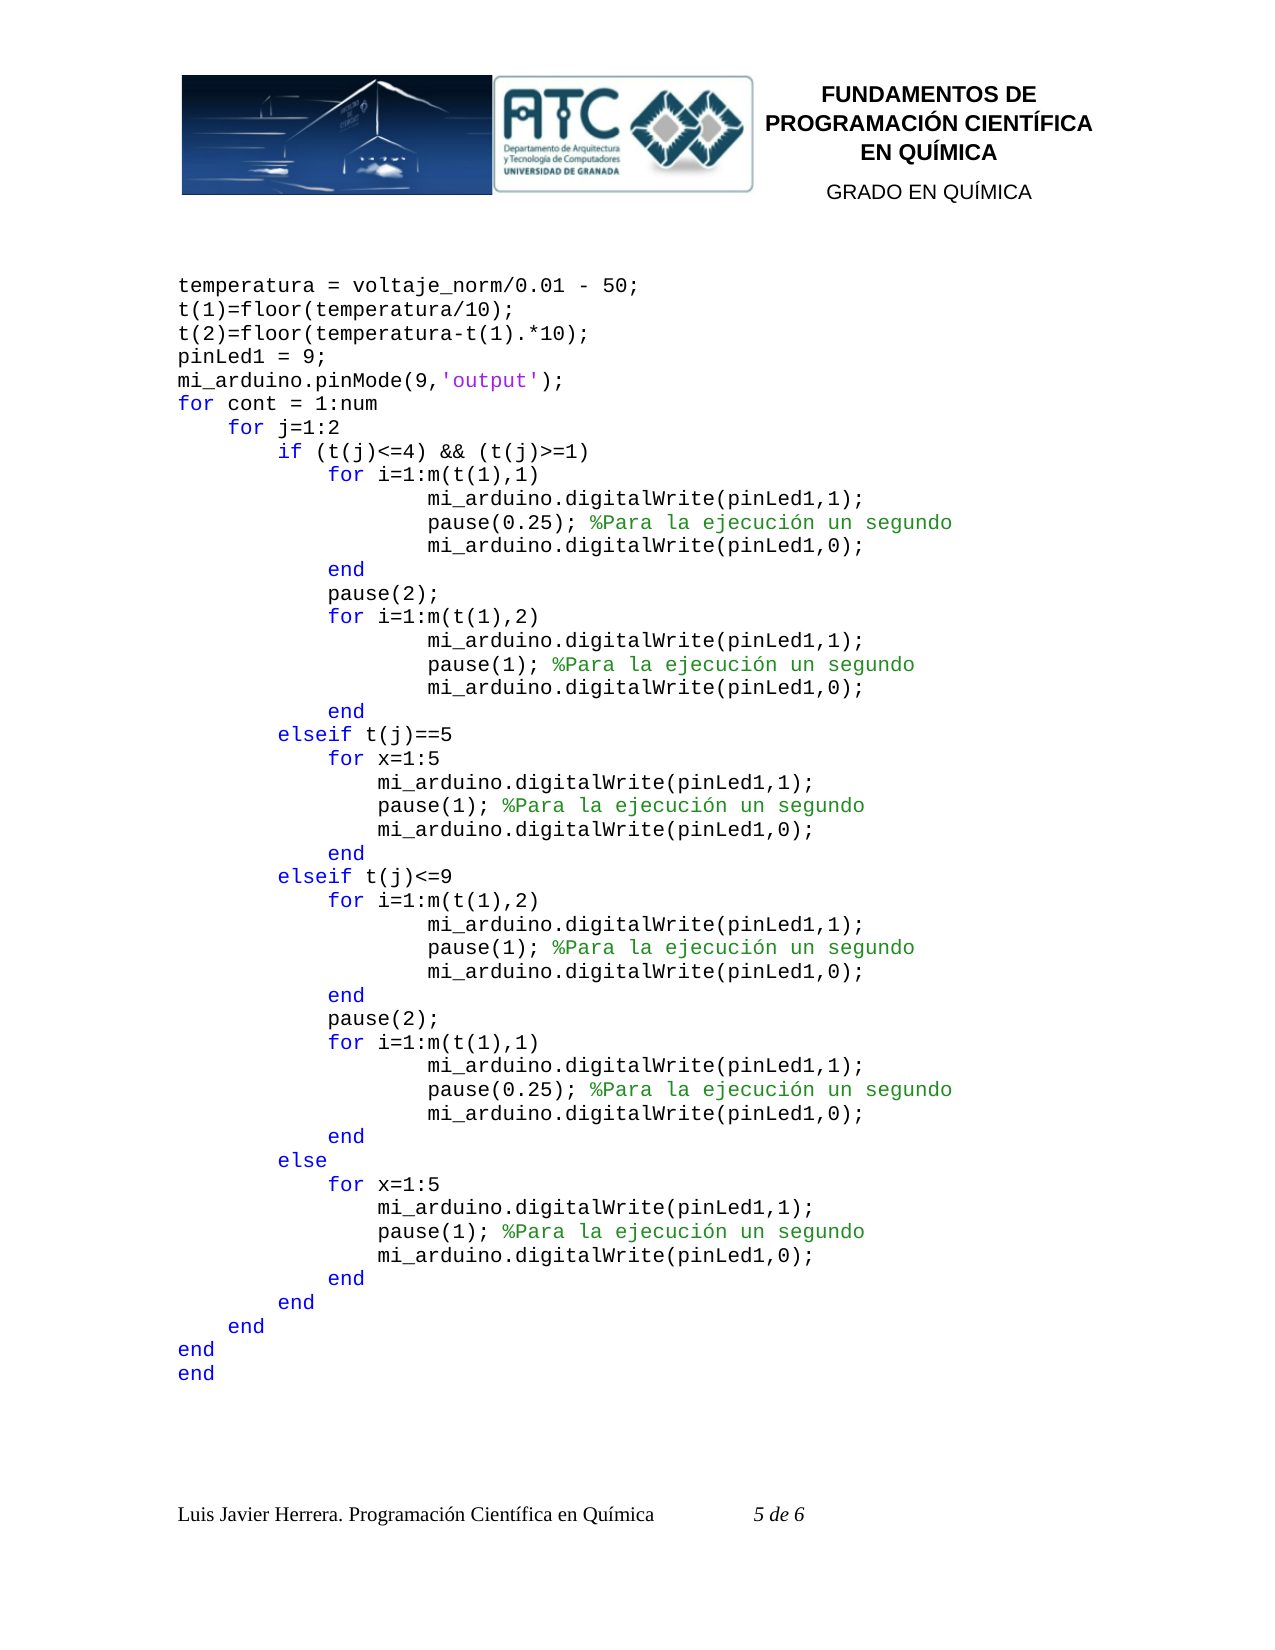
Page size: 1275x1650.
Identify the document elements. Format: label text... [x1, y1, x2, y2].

text mi_arduino.digitalWrite(pinLed1,1); [177, 630, 1098, 653]
text temperatura = voltaje_norm/0.01 - 50; [177, 275, 1098, 299]
text for x=1:5 [177, 748, 1098, 772]
text for i=1:m(t(1),1) [177, 464, 1098, 488]
text mi_arduino.digitalWrite(pinLed1,1); [177, 488, 1098, 512]
text for i=1:m(t(1),2) [177, 606, 1098, 630]
text pause(1); %Para la ejecución un segundo [177, 653, 1098, 677]
text pause(0.25); %Para la ejecución un segundo [177, 512, 1098, 535]
text for cont = 1:num [177, 393, 1098, 417]
text mi_arduino.pinMode(9,'output'); [177, 370, 1098, 393]
text end [177, 701, 1098, 724]
text pause(1); %Para la ejecución un segundo [177, 795, 1098, 819]
text pause(2); [177, 583, 1098, 606]
text mi_arduino.digitalWrite(pinLed1,0); [177, 677, 1098, 701]
text pause(0.25); %Para la ejecución un segundo [177, 1079, 1098, 1103]
text t(1)=floor(temperatura/10); [177, 299, 1098, 322]
text if (t(j)<=4) && (t(j)>=1) [177, 441, 1098, 464]
text mi_arduino.digitalWrite(pinLed1,1); [177, 772, 1098, 795]
text for i=1:m(t(1),1) [177, 1032, 1098, 1056]
text end [177, 1268, 1098, 1292]
text mi_arduino.digitalWrite(pinLed1,0); [177, 961, 1098, 984]
text end [177, 1363, 1098, 1387]
text end [177, 1126, 1098, 1150]
text pause(1); %Para la ejecución un segundo [177, 937, 1098, 961]
text pinLed1 = 9; [177, 346, 1098, 370]
text for x=1:5 [177, 1174, 1098, 1197]
text mi_arduino.digitalWrite(pinLed1,0); [177, 535, 1098, 559]
text else [177, 1150, 1098, 1174]
text end [177, 1292, 1098, 1316]
text mi_arduino.digitalWrite(pinLed1,0); [177, 1245, 1098, 1268]
text t(2)=floor(temperatura-t(1).*10); [177, 322, 1098, 346]
text end [177, 984, 1098, 1008]
text mi_arduino.digitalWrite(pinLed1,1); [177, 1197, 1098, 1221]
text end [177, 559, 1098, 583]
text pause(1); %Para la ejecución un segundo [177, 1221, 1098, 1245]
text elseif t(j)<=9 [177, 866, 1098, 890]
text end [177, 1316, 1098, 1339]
text elseif t(j)==5 [177, 724, 1098, 748]
text mi_arduino.digitalWrite(pinLed1,1); [177, 914, 1098, 937]
text for i=1:m(t(1),2) [177, 890, 1098, 914]
text end [177, 843, 1098, 866]
text for j=1:2 [177, 417, 1098, 441]
text pause(2); [177, 1008, 1098, 1032]
text end [177, 1339, 1098, 1363]
text mi_arduino.digitalWrite(pinLed1,0); [177, 1103, 1098, 1126]
text mi_arduino.digitalWrite(pinLed1,1); [177, 1056, 1098, 1079]
text mi_arduino.digitalWrite(pinLed1,0); [177, 819, 1098, 843]
